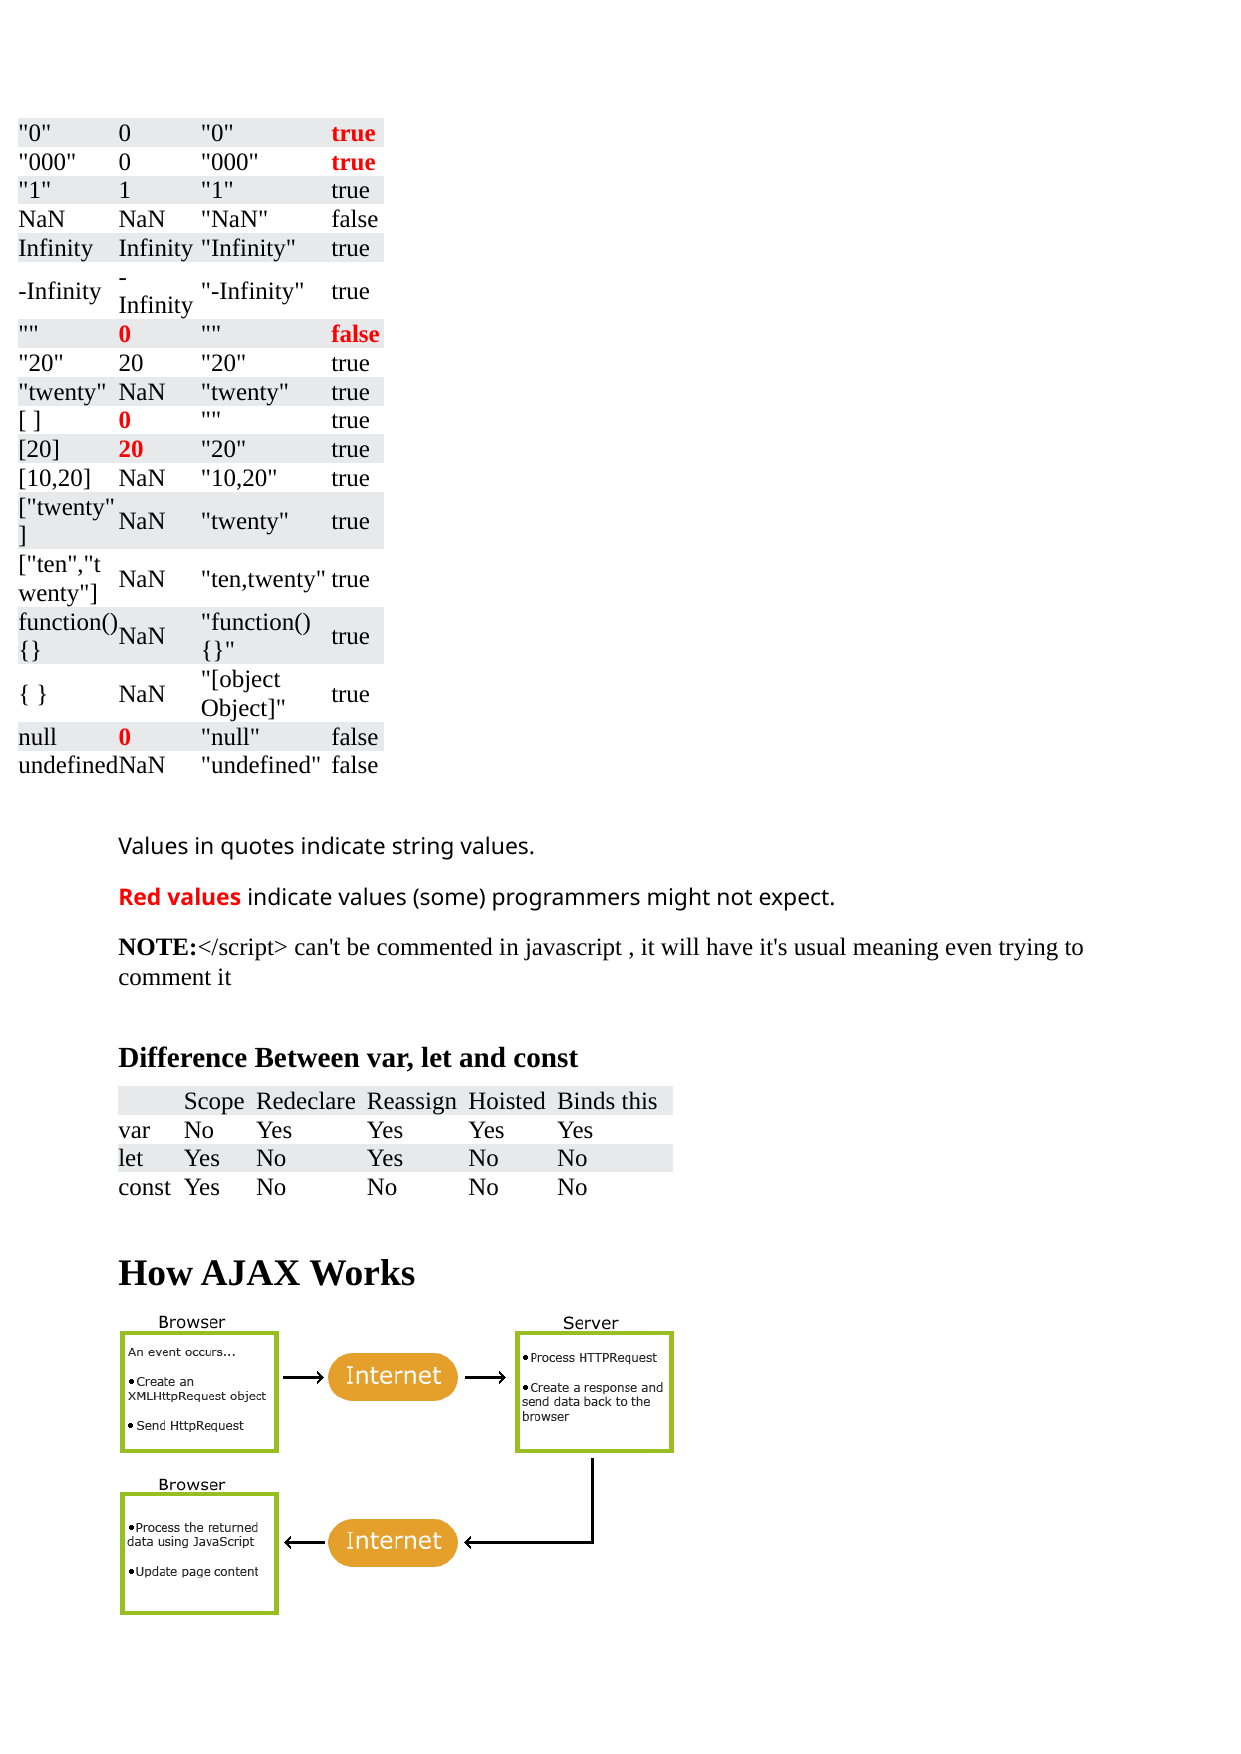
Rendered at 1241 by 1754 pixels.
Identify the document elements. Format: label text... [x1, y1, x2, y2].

table_cell "20" [201, 348, 331, 377]
table_cell [10,20] [18, 463, 118, 492]
table_cell -Infinity [18, 262, 118, 319]
table_cell NaN [118, 607, 201, 664]
table_cell -Infinity [118, 262, 201, 319]
table_cell No [468, 1144, 557, 1172]
table_cell undefined [18, 751, 118, 779]
table_cell "000" [18, 147, 118, 176]
table_cell "function(){}" [201, 607, 331, 664]
table_cell let [118, 1144, 183, 1172]
table_cell "1" [18, 176, 118, 204]
text Values in quotes indicate string values. [118, 830, 1122, 861]
table_cell false [331, 204, 384, 233]
table_cell true [331, 607, 384, 664]
table_cell Yes [367, 1144, 468, 1172]
table_cell { } [18, 664, 118, 722]
table_cell No [256, 1144, 367, 1172]
table_cell "null" [201, 722, 331, 751]
table_cell false [331, 751, 384, 779]
table_cell "ten,twenty" [201, 549, 331, 607]
table_header Reassign [367, 1086, 468, 1115]
table_cell "0" [18, 118, 118, 147]
table_cell "twenty" [201, 492, 331, 549]
table_cell "20" [18, 348, 118, 377]
table_cell 0 [118, 147, 201, 176]
table_cell No [557, 1144, 673, 1172]
table_cell NaN [118, 549, 201, 607]
table_cell Infinity [118, 233, 201, 262]
text NOTE:</script> can't be commented in javascript , it will have it's usual meaning even trying to comment it [118, 931, 1122, 990]
table_cell "[object Object]" [201, 664, 331, 722]
table_cell ["twenty"] [18, 492, 118, 549]
table_cell Yes [184, 1144, 256, 1172]
table_cell true [331, 233, 384, 262]
table_cell No [256, 1172, 367, 1201]
table_cell Infinity [18, 233, 118, 262]
table_header Redeclare [256, 1086, 367, 1115]
table_cell ["ten","twenty"] [18, 549, 118, 607]
table_cell 20 [118, 348, 201, 377]
table_cell No [184, 1115, 256, 1143]
table_cell "NaN" [201, 204, 331, 233]
table_cell true [331, 434, 384, 463]
table_header [118, 1086, 183, 1115]
table_cell true [331, 118, 384, 147]
table_cell true [331, 377, 384, 406]
table_cell "20" [201, 434, 331, 463]
table_cell No [557, 1172, 673, 1201]
table_cell NaN [118, 204, 201, 233]
table_cell const [118, 1172, 183, 1201]
table_cell 20 [118, 434, 201, 463]
table_cell 0 [118, 406, 201, 434]
table_cell Yes [468, 1115, 557, 1143]
table_header Hoisted [468, 1086, 557, 1115]
table_cell No [468, 1172, 557, 1201]
table_cell Yes [184, 1172, 256, 1201]
table_cell "" [201, 319, 331, 348]
table_cell false [331, 319, 384, 348]
table_cell NaN [118, 751, 201, 779]
table_cell function(){} [18, 607, 118, 664]
table_cell true [331, 147, 384, 176]
table_cell true [331, 463, 384, 492]
table_cell "0" [201, 118, 331, 147]
table_cell "000" [201, 147, 331, 176]
table_cell NaN [118, 463, 201, 492]
subtitle Difference Between var, let and const [118, 1040, 1122, 1073]
picture [118, 1306, 674, 1623]
table_cell true [331, 348, 384, 377]
table_cell true [331, 492, 384, 549]
table_cell Yes [367, 1115, 468, 1143]
table_header Scope [184, 1086, 256, 1115]
table_cell "undefined" [201, 751, 331, 779]
table_cell "twenty" [201, 377, 331, 406]
table_cell 0 [118, 118, 201, 147]
table_header Binds this [557, 1086, 673, 1115]
table_cell true [331, 262, 384, 319]
table_cell "10,20" [201, 463, 331, 492]
table_cell NaN [18, 204, 118, 233]
text Red values indicate values (some) programmers might not expect. [118, 880, 1122, 912]
table_cell No [367, 1172, 468, 1201]
table_cell true [331, 664, 384, 722]
table_cell [20] [18, 434, 118, 463]
table_cell "1" [201, 176, 331, 204]
table_cell NaN [118, 492, 201, 549]
table_cell NaN [118, 377, 201, 406]
table_cell Yes [557, 1115, 673, 1143]
table_cell var [118, 1115, 183, 1143]
table_cell true [331, 549, 384, 607]
table_cell "-Infinity" [201, 262, 331, 319]
table_cell NaN [118, 664, 201, 722]
table_cell null [18, 722, 118, 751]
table_cell "twenty" [18, 377, 118, 406]
table_cell true [331, 176, 384, 204]
table_cell "" [201, 406, 331, 434]
table_cell 1 [118, 176, 201, 204]
table_cell "" [18, 319, 118, 348]
table_cell true [331, 406, 384, 434]
subtitle How AJAX Works [118, 1251, 1122, 1294]
table_cell [ ] [18, 406, 118, 434]
table_cell 0 [118, 722, 201, 751]
table_cell "Infinity" [201, 233, 331, 262]
table_cell Yes [256, 1115, 367, 1143]
table_cell 0 [118, 319, 201, 348]
table_cell false [331, 722, 384, 751]
